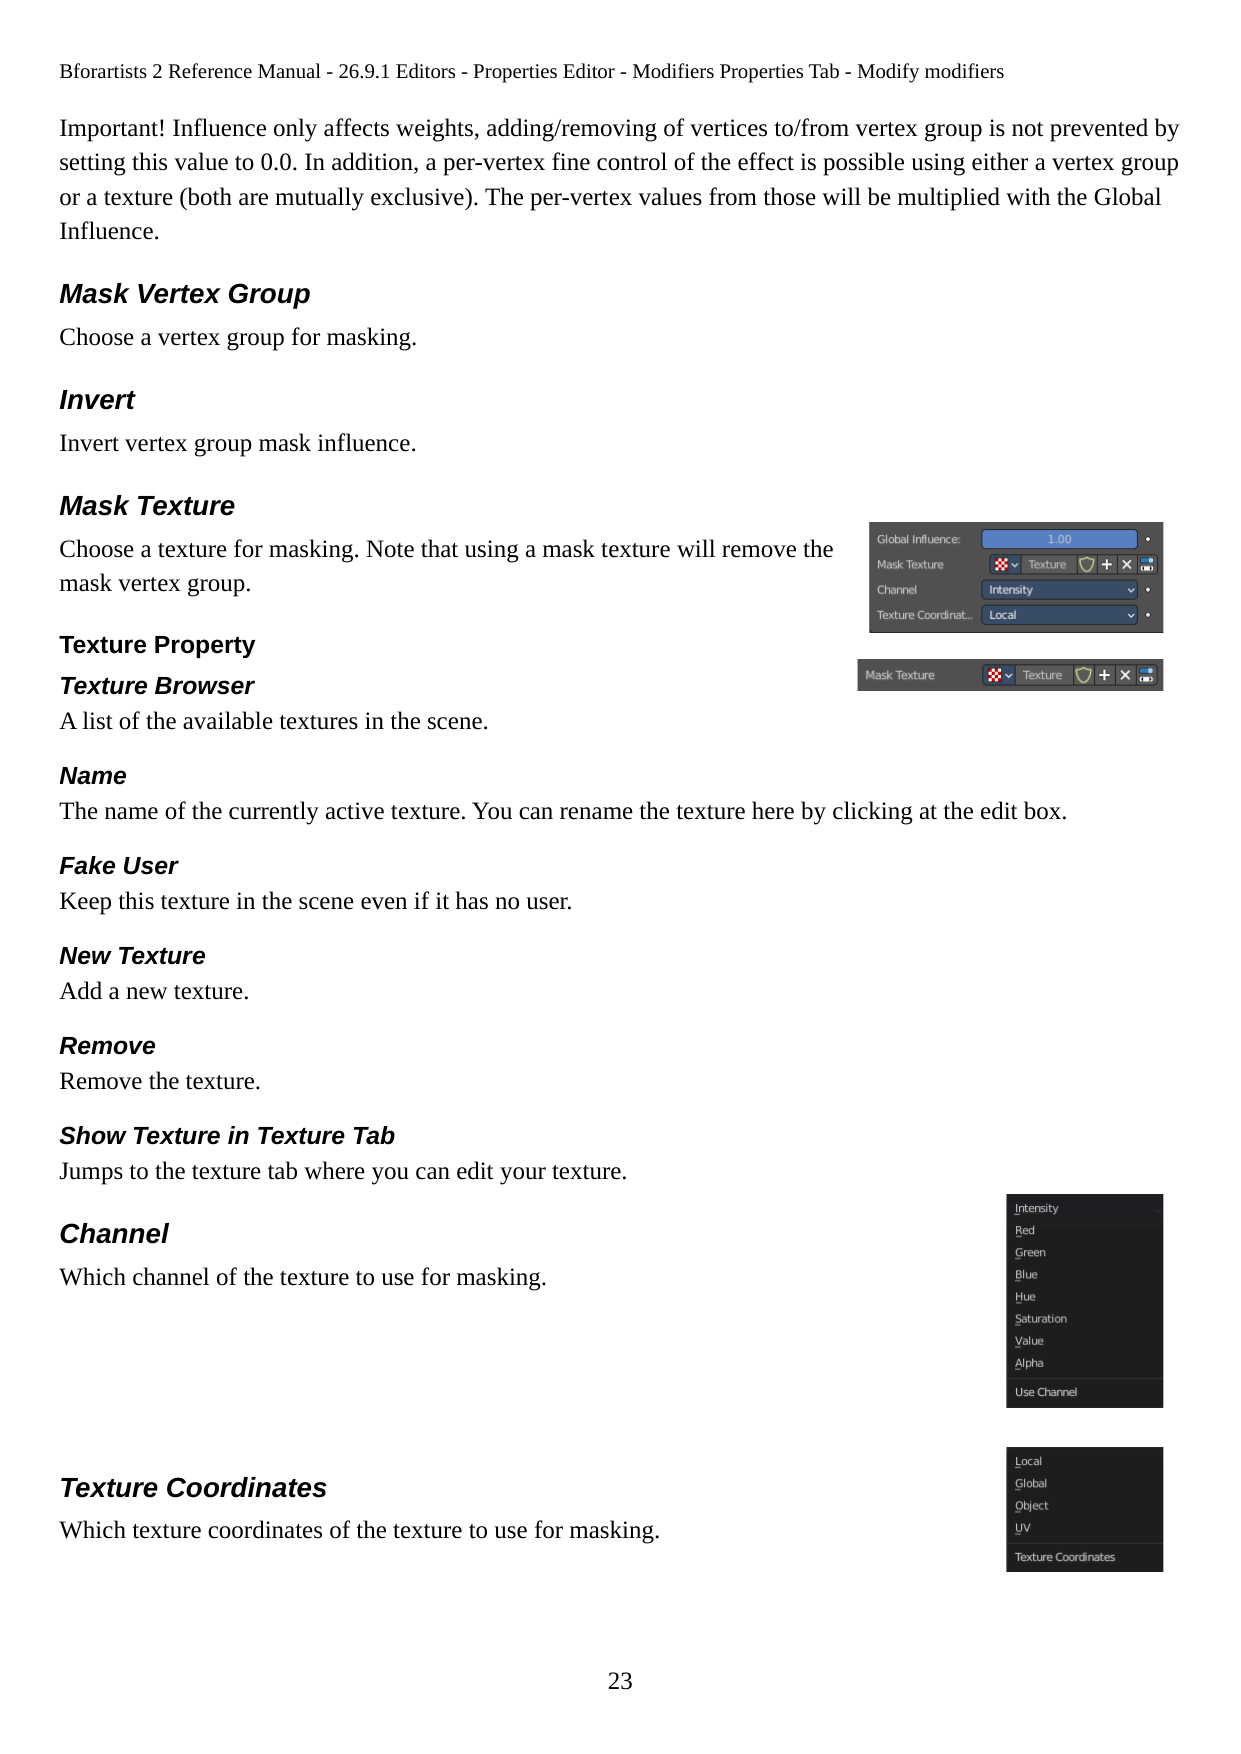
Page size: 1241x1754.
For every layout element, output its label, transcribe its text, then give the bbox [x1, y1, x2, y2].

subtitle New Texture [59, 941, 1181, 970]
text Add a new texture. [59, 976, 1181, 1005]
subtitle [1164, 1218, 1181, 1250]
text A list of the available textures in the scene. [59, 706, 1181, 734]
subtitle Fake User [59, 851, 1181, 880]
text Jumps to the texture tab where you can edit your texture. [59, 1156, 1181, 1185]
text Which texture coordinates of the texture to use for masking. [59, 1515, 1006, 1544]
text Important! Influence only affects weights, adding/removing of vertices to/from vertex group is not prevented by setting this value to 0.0. In addition, a per-vertex fine control of the effect is possible using either a vertex group or a texture (both are mutually exclusive). The per-vertex values from those will be multiplied with the Global Influence. [59, 113, 1181, 245]
picture [1006, 1447, 1164, 1572]
subtitle [1164, 1471, 1181, 1503]
text The name of the currently active texture. You can rename the texture here by clicking at the edit box. [59, 796, 1181, 824]
subtitle Invert [59, 383, 1181, 415]
subtitle Mask Vertex Group [59, 278, 1181, 309]
text Keep this texture in the scene even if it has no user. [59, 886, 1181, 915]
subtitle Show Texture in Texture Tab [59, 1121, 1181, 1150]
text Which channel of the texture to use for masking. [59, 1262, 1006, 1291]
text Remove the texture. [59, 1066, 1181, 1095]
picture [869, 522, 1164, 633]
subtitle Mask Texture [59, 489, 1181, 521]
text Choose a texture for masking. Note that using a mask texture will remove the mask vertex group. [59, 534, 869, 597]
subtitle Texture Property [59, 630, 1181, 658]
subtitle Remove [59, 1031, 1181, 1060]
text Invert vertex group mask influence. [59, 428, 1181, 457]
picture [1006, 1194, 1164, 1408]
subtitle Texture Coordinates [59, 1471, 1006, 1503]
subtitle Texture Browser [59, 671, 1181, 699]
picture [857, 659, 1164, 691]
subtitle Name [59, 761, 1181, 789]
text Choose a vertex group for masking. [59, 322, 1181, 351]
subtitle Channel [59, 1218, 1006, 1250]
